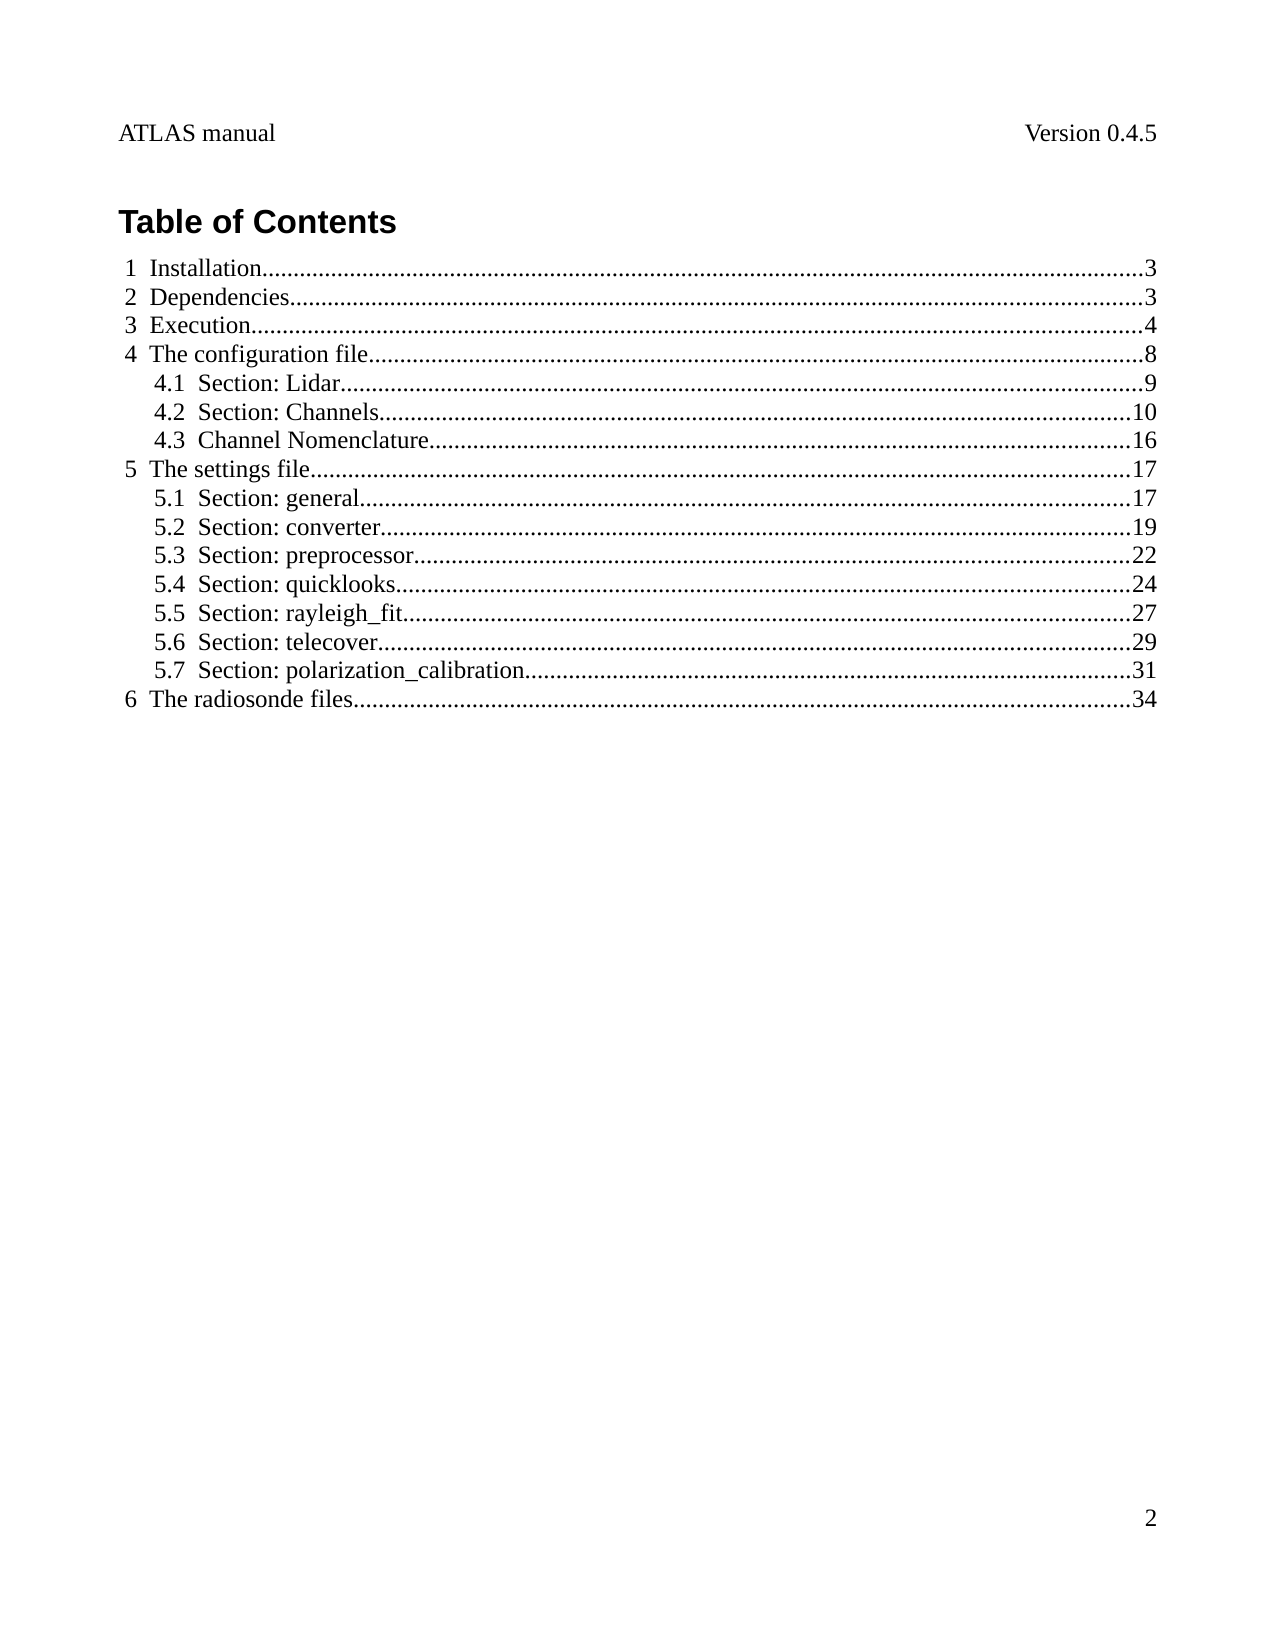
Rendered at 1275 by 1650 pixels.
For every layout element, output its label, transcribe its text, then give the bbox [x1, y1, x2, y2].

text 5.1 Section: general 17 [148, 483, 1157, 512]
subtitle Table of Contents [118, 202, 1157, 240]
text 3 Execution 4 [118, 310, 1157, 339]
text 5.2 Section: converter 19 [148, 512, 1157, 540]
text 4 The configuration file 8 [118, 339, 1157, 368]
text 5.3 Section: preprocessor 22 [148, 540, 1157, 569]
text 4.3 Channel Nomenclature 16 [148, 425, 1157, 454]
text 4.2 Section: Channels 10 [148, 397, 1157, 425]
text 5 The settings file 17 [118, 454, 1157, 483]
text 5.4 Section: quicklooks 24 [148, 569, 1157, 598]
text 5.6 Section: telecover 29 [148, 627, 1157, 655]
text 5.5 Section: rayleigh_fit 27 [148, 598, 1157, 627]
text 2 Dependencies 3 [118, 282, 1157, 310]
text 1 Installation 3 [118, 253, 1157, 282]
text 5.7 Section: polarization_calibration 31 [148, 655, 1157, 684]
text 4.1 Section: Lidar 9 [148, 368, 1157, 397]
text 6 The radiosonde files 34 [118, 684, 1157, 713]
